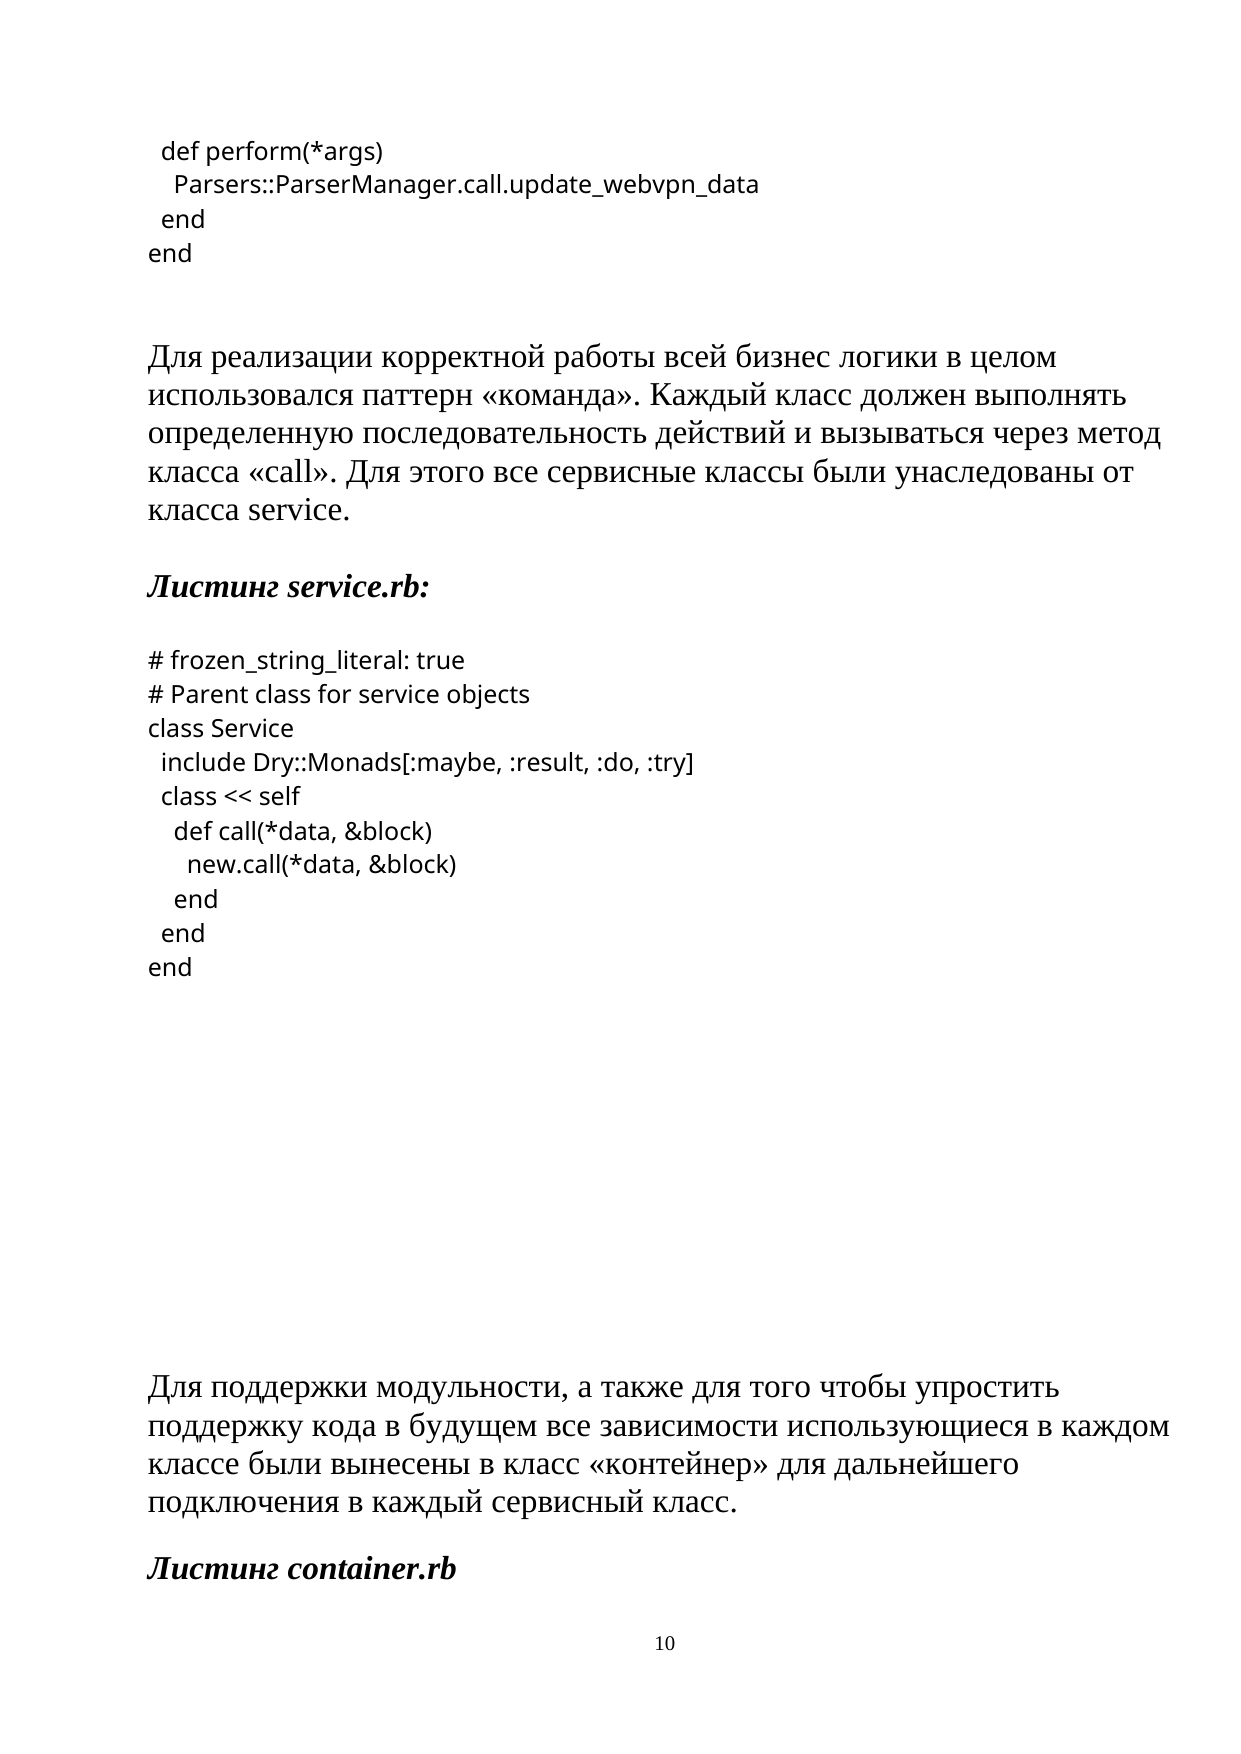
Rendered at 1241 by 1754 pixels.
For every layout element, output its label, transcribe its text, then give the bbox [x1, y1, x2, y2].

text include Dry::Monads[:maybe, :result, :do, :try] [148, 745, 1181, 779]
text Листинг service.rb: [148, 566, 1181, 604]
text Parsers::ParserManager.call.update_webvpn_data [148, 167, 1181, 201]
text end [148, 915, 1181, 949]
text def call(*data, &block) [148, 813, 1181, 847]
text Для реализации корректной работы всей бизнес логики в целом использовался паттерн «команда». Каждый класс должен выполнять определенную последовательность действий и вызываться через метод класса «call». Для этого все сервисные классы были унаследованы от класса service. [148, 336, 1181, 528]
text Для поддержки модульности, а также для того чтобы упростить поддержку кода в будущем все зависимости использующиеся в каждом классе были вынесены в класс «контейнер» для дальнейшего подключения в каждый сервисный класс. [148, 1367, 1181, 1520]
text end [148, 235, 1181, 269]
text def perform(*args) [148, 133, 1181, 167]
text class Service [148, 711, 1181, 745]
text new.call(*data, &block) [148, 847, 1181, 881]
text end [148, 949, 1181, 983]
text class << self [148, 779, 1181, 813]
text end [148, 881, 1181, 915]
text end [148, 201, 1181, 235]
text # Parent class for service objects [148, 677, 1181, 711]
text Листинг container.rb [148, 1548, 1181, 1587]
text # frozen_string_literal: true [148, 643, 1181, 677]
